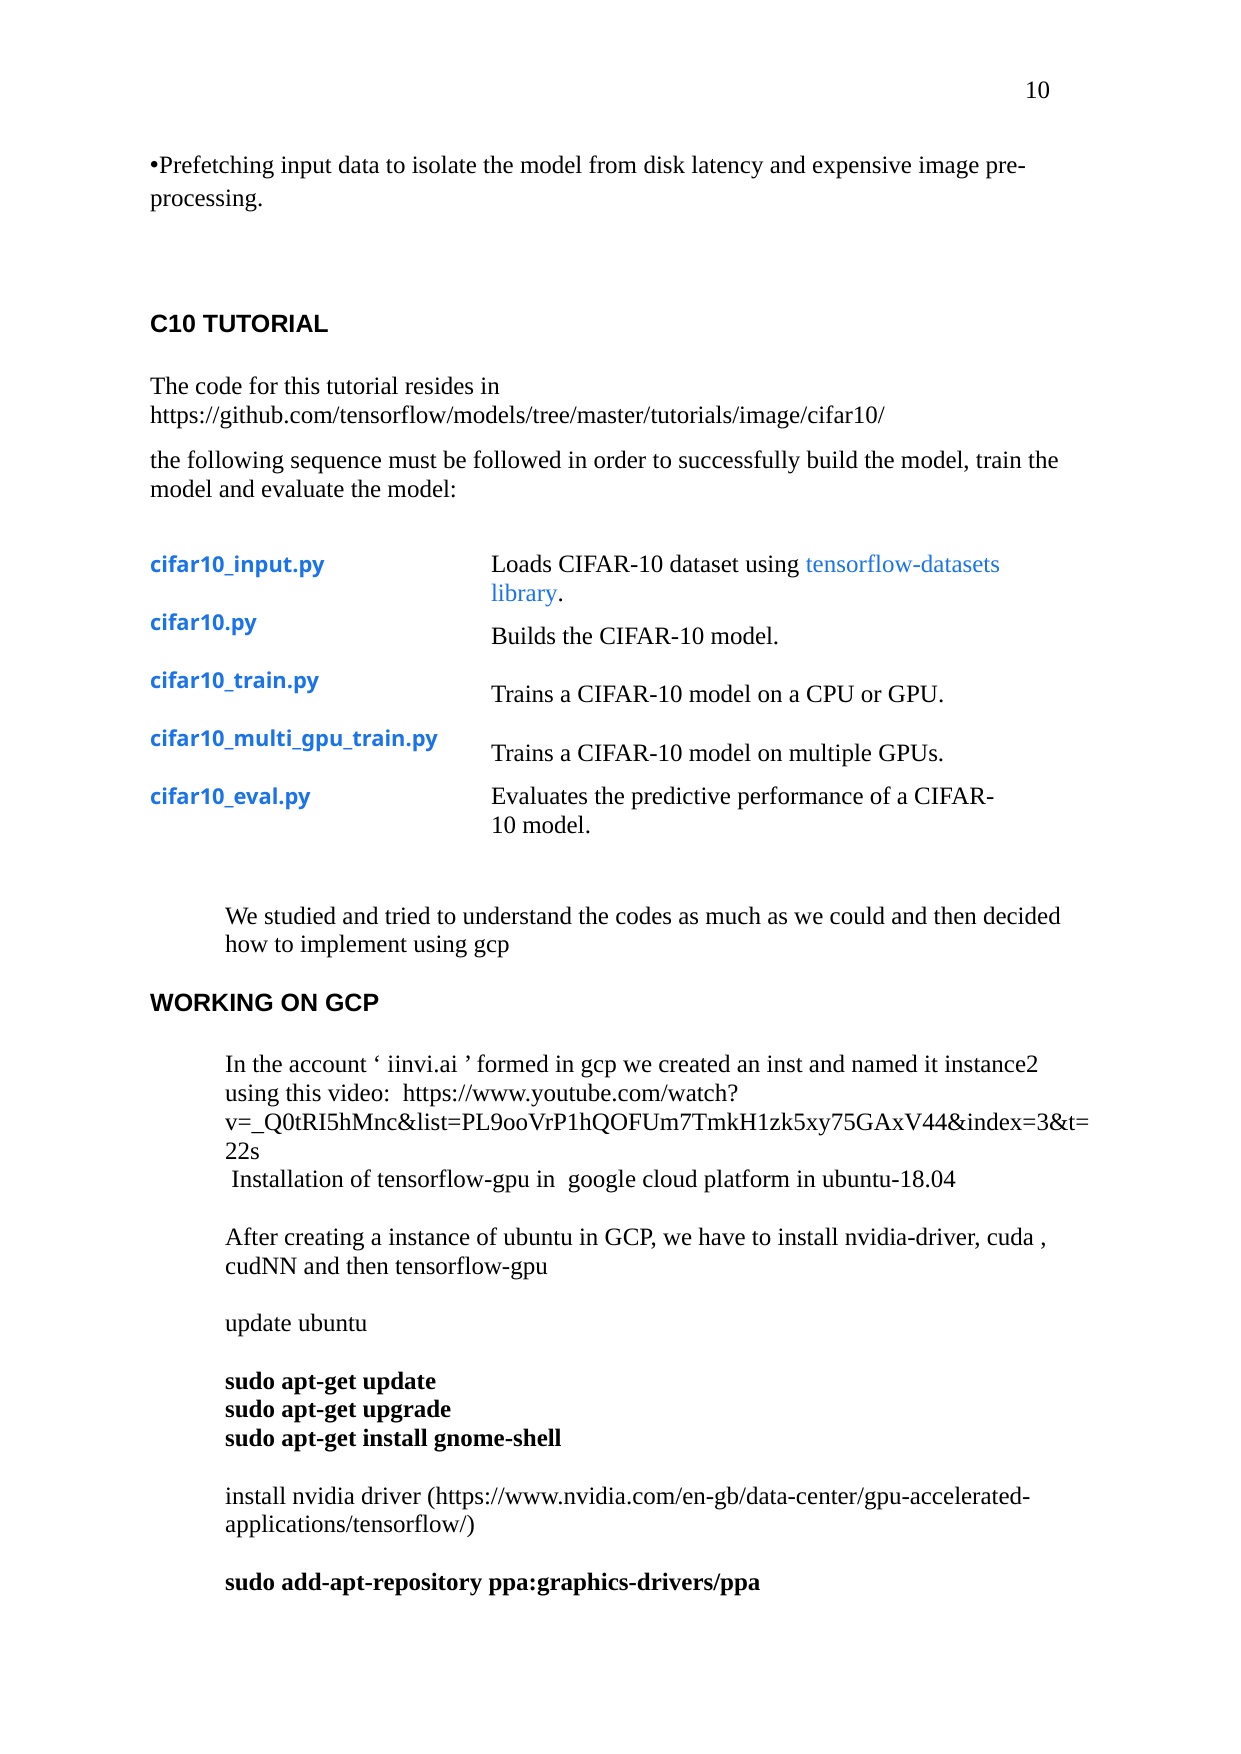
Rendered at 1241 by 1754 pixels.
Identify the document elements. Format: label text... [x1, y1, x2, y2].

list Installation of tensorflow-gpu in google cloud platform in ubuntu-18.04 [150, 1164, 1090, 1193]
table_cell cifar10.py [150, 607, 491, 665]
list sudo apt-get install gnome-shell [150, 1423, 1090, 1452]
table_cell Trains a CIFAR-10 model on multiple GPUs. [491, 723, 1012, 781]
list sudo apt-get update [150, 1366, 1090, 1394]
list We studied and tried to understand the codes as much as we could and then decided how to implement using gcp [150, 901, 1090, 958]
list sudo add-apt-repository ppa:graphics-drivers/ppa [150, 1567, 1090, 1596]
text The code for this tutorial resides in https://github.com/tensorflow/models/tree/master/tutorials/image/cifar10/ [150, 371, 1090, 429]
subtitle c10 tutorial [150, 309, 1090, 338]
table_cell cifar10_train.py [150, 665, 491, 723]
table_header Loads CIFAR-10 dataset using tensorflow-datasets library. [491, 549, 1012, 607]
list install nvidia driver (https://www.nvidia.com/en-gb/data-center/gpu-accelerated-applications/tensorflow/) [150, 1481, 1090, 1538]
subtitle Working on gcp [150, 987, 1090, 1016]
text the following sequence must be followed in order to successfully build the model, train the model and evaluate the model: [150, 446, 1090, 503]
list update ubuntu [150, 1308, 1090, 1337]
list In the account ‘ iinvi.ai ’ formed in gcp we created an inst and named it instance2 using this video: https://www.youtube.com/watch?v=_Q0tRI5hMnc&list=PL9ooVrP1hQOFUm7TmkH1zk5xy75GAxV44&index=3&t=22s [150, 1049, 1090, 1164]
list Prefetching input data to isolate the model from disk latency and expensive image pre-processing. [150, 150, 1090, 212]
table_cell Builds the CIFAR-10 model. [491, 607, 1012, 665]
table_cell cifar10_multi_gpu_train.py [150, 723, 491, 781]
table_cell Evaluates the predictive performance of a CIFAR-10 model. [491, 781, 1012, 839]
table_header cifar10_input.py [150, 549, 491, 607]
list After creating a instance of ubuntu in GCP, we have to install nvidia-driver, cuda , cudNN and then tensorflow-gpu [150, 1222, 1090, 1279]
list sudo apt-get upgrade [150, 1394, 1090, 1423]
table_cell Trains a CIFAR-10 model on a CPU or GPU. [491, 665, 1012, 723]
table_cell cifar10_eval.py [150, 781, 491, 839]
